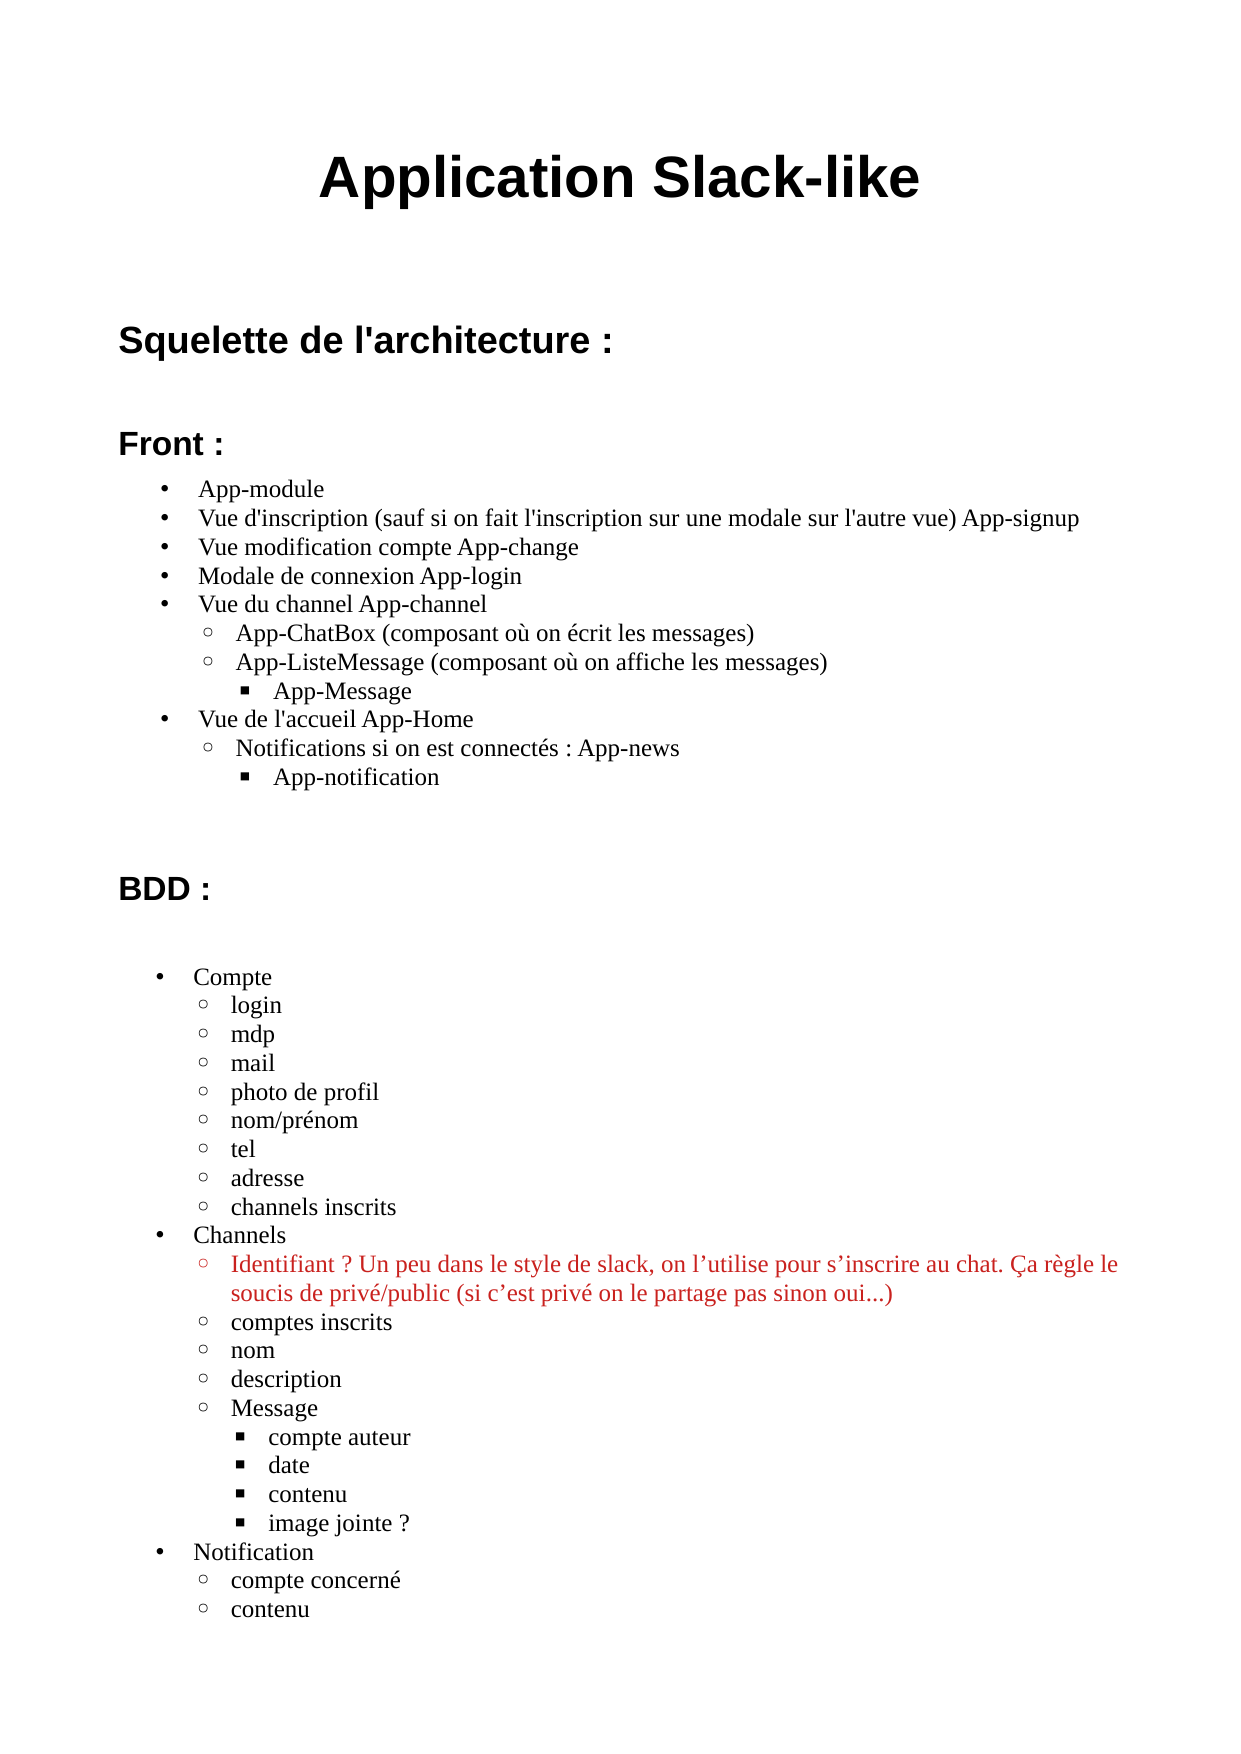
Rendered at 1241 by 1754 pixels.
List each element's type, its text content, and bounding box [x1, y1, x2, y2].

list login [193, 990, 1122, 1019]
list tel [193, 1134, 1122, 1163]
list Vue modification compte App-change [160, 532, 1122, 561]
list Vue du channel App-channel [160, 589, 1122, 618]
list Modale de connexion App-login [160, 561, 1122, 589]
list Notification [156, 1537, 1122, 1565]
list Vue d'inscription (sauf si on fait l'inscription sur une modale sur l'autre vue) App-signup [160, 503, 1122, 532]
list image jointe ? [231, 1508, 1122, 1537]
list mail [193, 1048, 1122, 1077]
list compte auteur [231, 1422, 1122, 1450]
subtitle Front : [118, 423, 1122, 462]
list description [193, 1364, 1122, 1393]
list Notifications si on est connectés : App-news [198, 733, 1122, 762]
list App-ChatBox (composant où on écrit les messages) [198, 618, 1122, 647]
list App-notification [235, 762, 1122, 791]
subtitle Squelette de l'architecture : [118, 318, 1122, 361]
list App-ListeMessage (composant où on affiche les messages) [198, 647, 1122, 676]
list Vue de l'accueil App-Home [160, 704, 1122, 733]
list App-module [160, 474, 1122, 503]
list contenu [231, 1479, 1122, 1508]
list mdp [193, 1019, 1122, 1048]
list date [231, 1450, 1122, 1479]
subtitle BDD : [118, 869, 1122, 908]
list Channels [156, 1220, 1122, 1249]
list nom/prénom [193, 1105, 1122, 1134]
list App-Message [235, 676, 1122, 704]
list comptes inscrits [193, 1307, 1122, 1335]
list compte concerné [193, 1565, 1122, 1594]
list Identifiant ? Un peu dans le style de slack, on l’utilise pour s’inscrire au chat. Ça règle le soucis de privé/public (si c’est privé on le partage pas sinon oui...) [193, 1249, 1122, 1307]
title Application Slack-like [118, 143, 1122, 210]
list nom [193, 1335, 1122, 1364]
list Message [193, 1393, 1122, 1422]
list adresse [193, 1163, 1122, 1192]
list contenu [193, 1594, 1122, 1623]
list photo de profil [193, 1077, 1122, 1105]
list Compte [156, 962, 1122, 990]
list channels inscrits [193, 1192, 1122, 1220]
